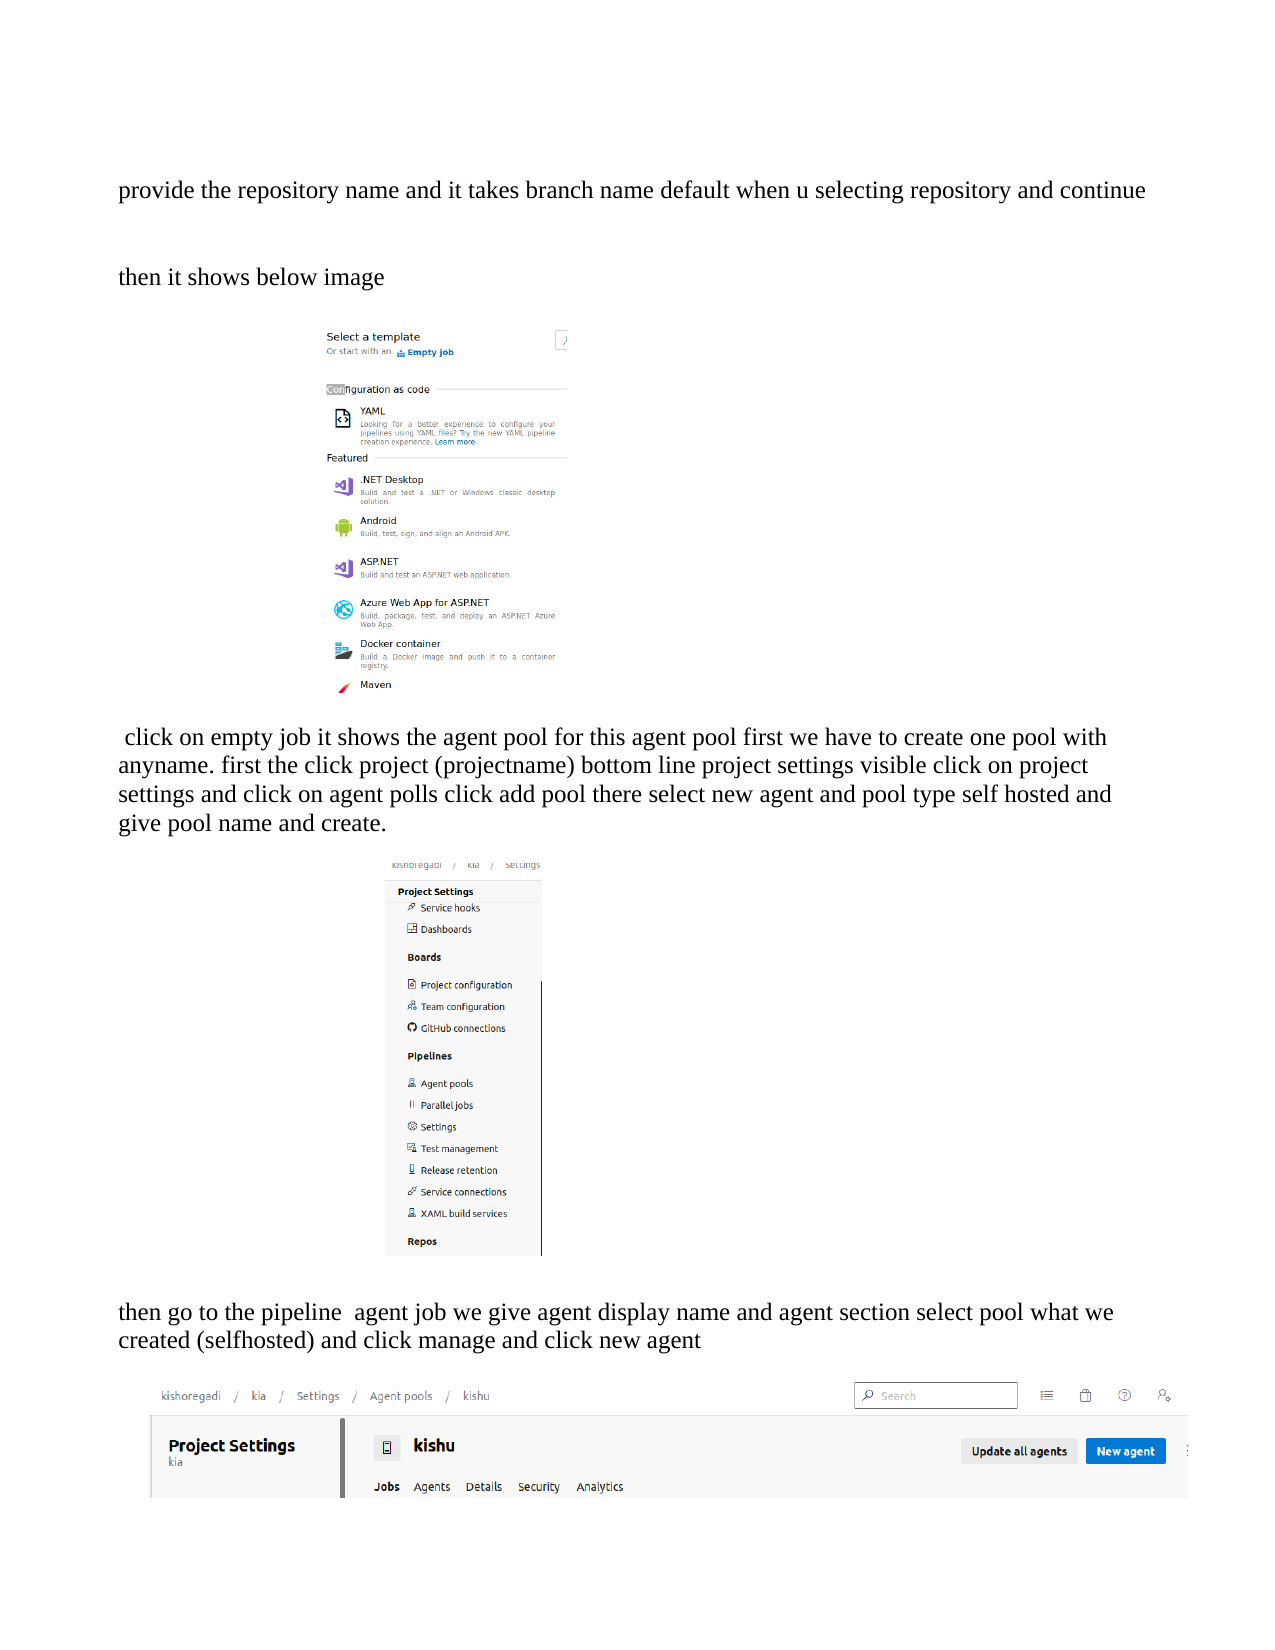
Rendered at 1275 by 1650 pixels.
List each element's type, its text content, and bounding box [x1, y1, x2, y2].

text then go to the pipeline agent job we give agent display name and agent section select pool what we created (selfhosted) and click manage and click new agent [118, 1297, 1157, 1354]
text provide the repository name and it takes branch name default when u selecting repository and continue [118, 176, 1157, 204]
text then it shows below image [118, 262, 1157, 291]
picture [149, 1381, 1189, 1498]
text click on empty job it shows the agent pool for this agent pool first we have to create one pool with anyname. first the click project (projectname) bottom line project settings visible click on project settings and click on agent polls click add pool there select new agent and pool type self hosted and give pool name and create. [118, 722, 1157, 837]
picture [314, 322, 568, 693]
picture [384, 863, 542, 1256]
